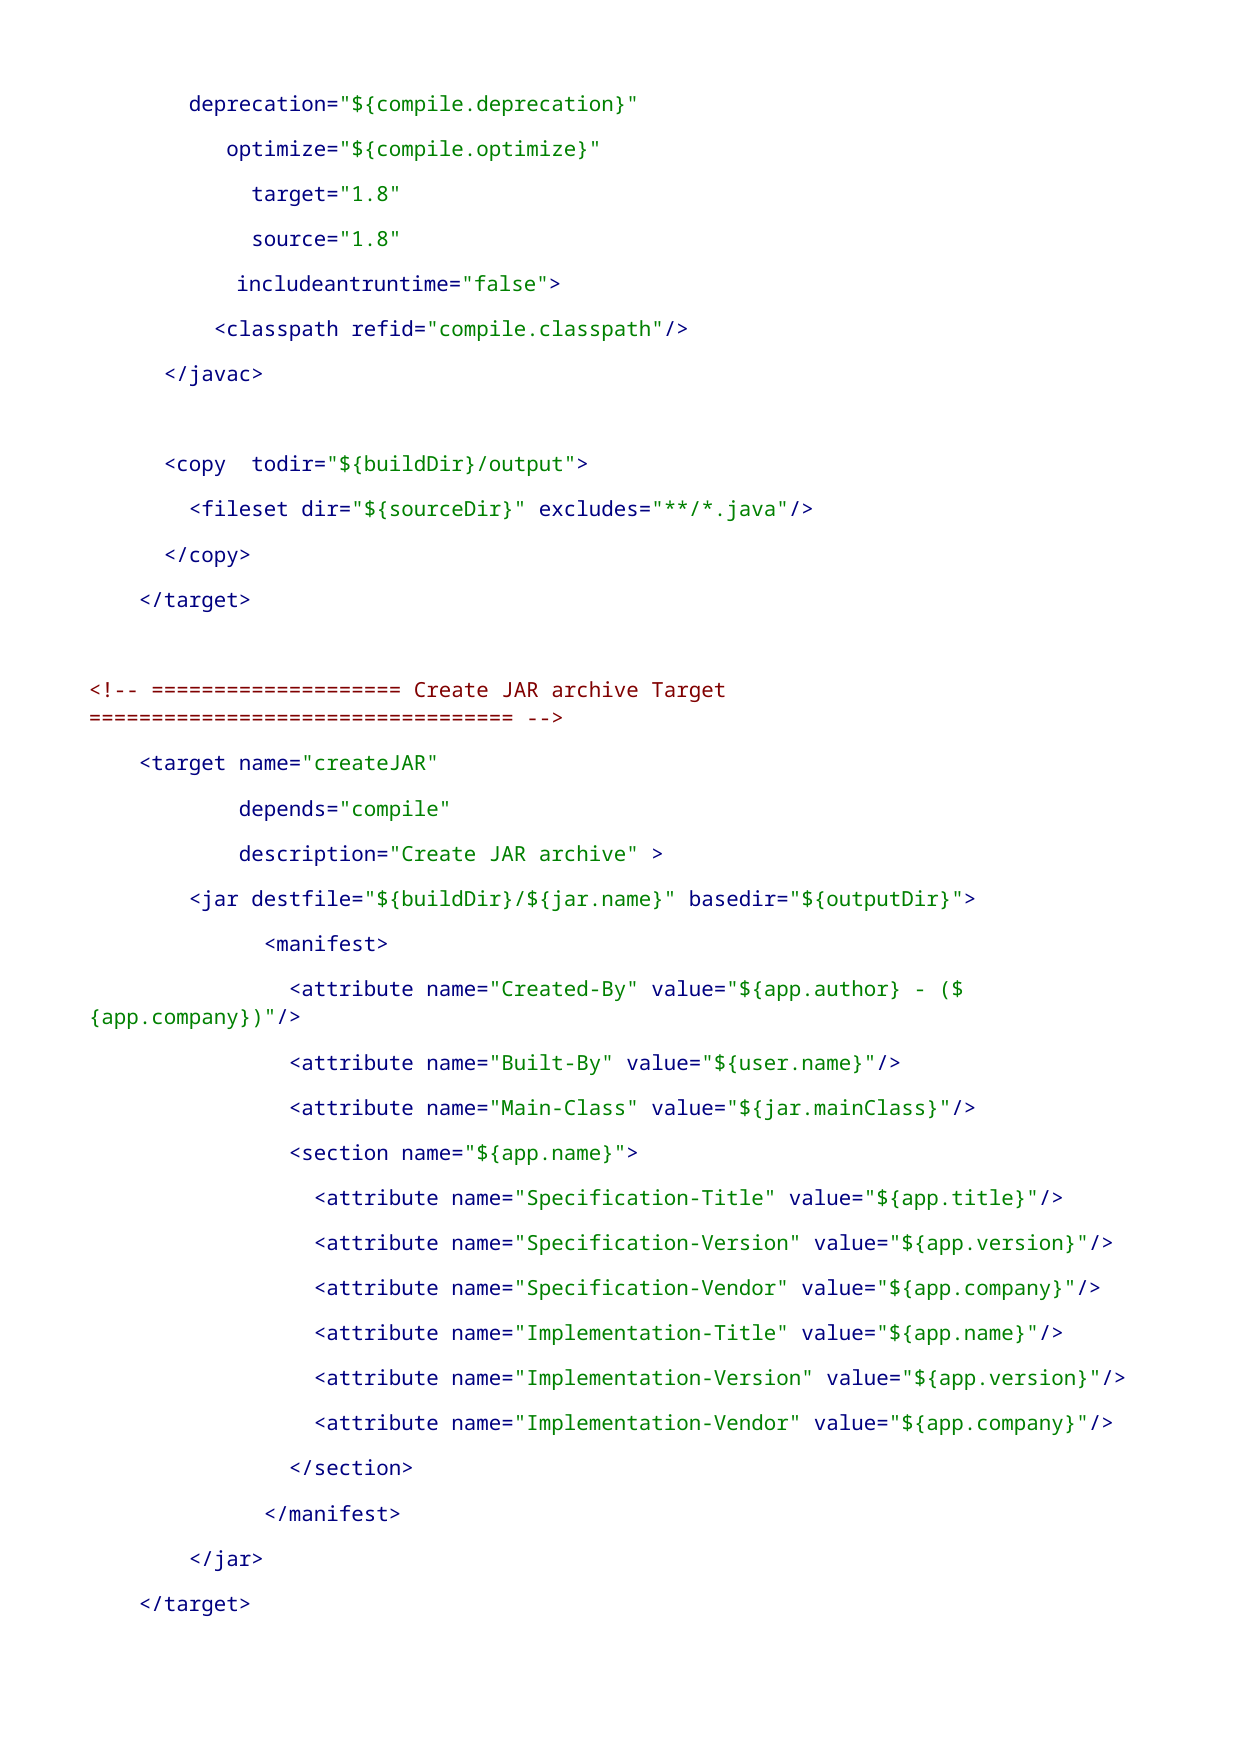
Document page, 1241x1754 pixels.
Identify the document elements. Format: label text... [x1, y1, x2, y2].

text depends="compile" [89, 794, 1152, 822]
text </jar> [89, 1544, 1152, 1572]
text <fileset dir="${sourceDir}" excludes="**/*.java"/> [89, 494, 1152, 523]
text <attribute name="Implementation-Vendor" value="${app.company}"/> [89, 1408, 1152, 1437]
text <attribute name="Specification-Vendor" value="${app.company}"/> [89, 1273, 1152, 1302]
text <attribute name="Specification-Version" value="${app.version}"/> [89, 1228, 1152, 1256]
text </copy> [89, 540, 1152, 568]
text <attribute name="Specification-Title" value="${app.title}"/> [89, 1183, 1152, 1211]
text </manifest> [89, 1499, 1152, 1527]
text includeantruntime="false"> [89, 269, 1152, 297]
text <section name="${app.name}"> [89, 1138, 1152, 1166]
text optimize="${compile.optimize}" [89, 134, 1152, 162]
text <attribute name="Implementation-Title" value="${app.name}"/> [89, 1318, 1152, 1347]
text <target name="createJAR" [89, 748, 1152, 777]
text <classpath refid="compile.classpath"/> [89, 314, 1152, 343]
text </javac> [89, 359, 1152, 388]
text </target> [89, 585, 1152, 613]
text description="Create JAR archive" > [89, 839, 1152, 867]
text <jar destfile="${buildDir}/${jar.name}" basedir="${outputDir}"> [89, 884, 1152, 912]
text deprecation="${compile.deprecation}" [89, 89, 1152, 117]
text <attribute name="Main-Class" value="${jar.mainClass}"/> [89, 1093, 1152, 1121]
text </target> [89, 1589, 1152, 1617]
text </section> [89, 1453, 1152, 1482]
text <attribute name="Implementation-Version" value="${app.version}"/> [89, 1363, 1152, 1392]
text <attribute name="Created-By" value="${app.author} - (${app.company})"/> [89, 974, 1152, 1031]
text target="1.8" [89, 179, 1152, 207]
text <copy todir="${buildDir}/output"> [89, 449, 1152, 478]
text source="1.8" [89, 224, 1152, 252]
text <attribute name="Built-By" value="${user.name}"/> [89, 1048, 1152, 1076]
text <!-- ==================== Create JAR archive Target ================================== --> [89, 675, 1152, 732]
text <manifest> [89, 929, 1152, 957]
